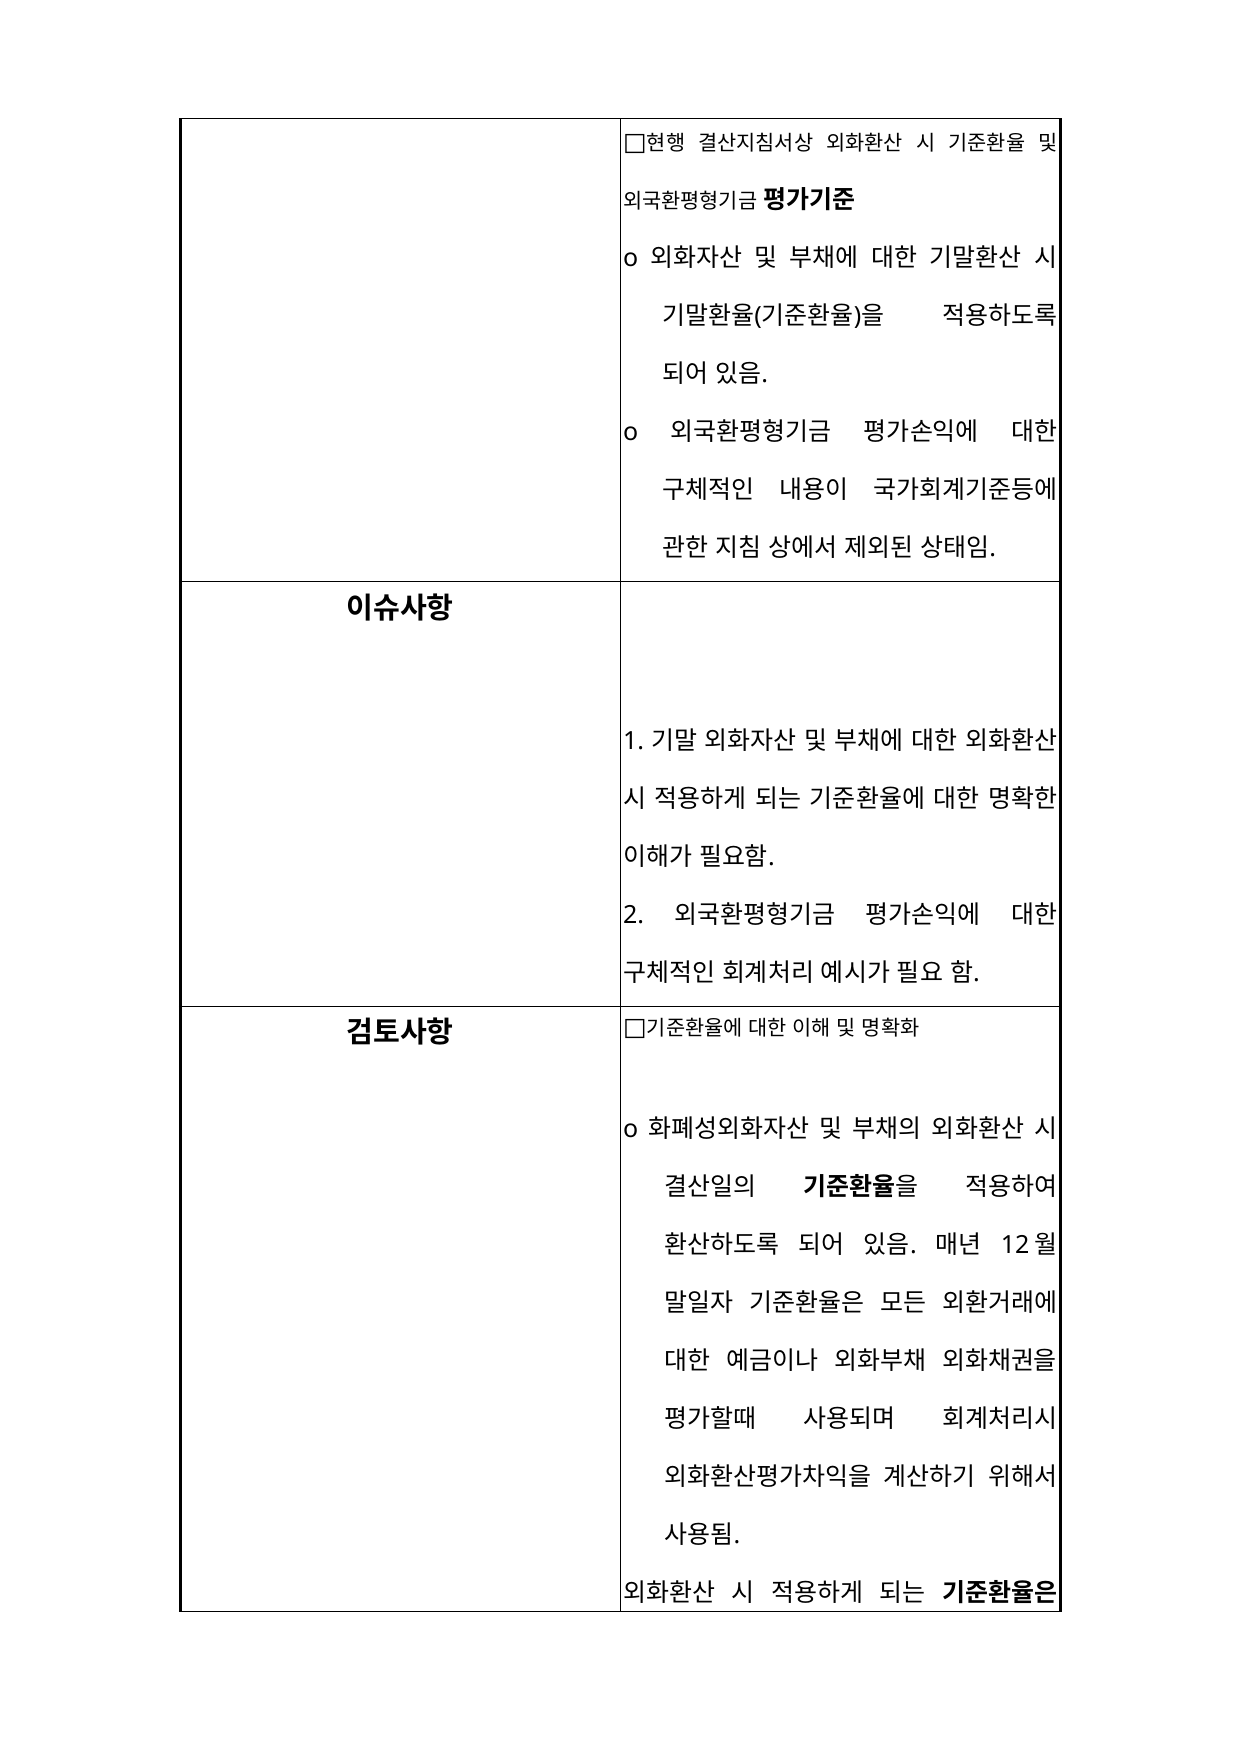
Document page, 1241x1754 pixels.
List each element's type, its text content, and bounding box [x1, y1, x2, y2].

table_cell 이슈사항 [182, 582, 620, 1006]
table_cell □현행 결산지침서상 외화환산 시 기준환율 및 외국환평형기금 평가기준 o 외화자산 및 부채에 대한 기말환산 시 기말환율(기준환율)을 적용하도록 되어 있음. o 외국환평형기금 평가손익에 대한 구체적인 내용이 국가회계기준등에 관한 지침 상에서 제외된 상태임. [621, 119, 1059, 581]
table_cell 1. 기말 외화자산 및 부채에 대한 외화환산 시 적용하게 되는 기준환율에 대한 명확한 이해가 필요함. 2. 외국환평형기금 평가손익에 대한 구체적인 회계처리 예시가 필요 함. [621, 582, 1059, 1006]
table_cell □기준환율에 대한 이해 및 명확화 o 화폐성외화자산 및 부채의 외화환산 시 결산일의 기준환율을 적용하여 환산하도록 되어 있음. 매년 12월 말일자 기준환율은 모든 외환거래에 대한 예금이나 외화부채 외화채권을 평가할때 사용되며 회계처리시 외화환산평가차익을 계산하기 위해서 사용됨. 외화환산 시 적용하게 되는 기준환율은 [621, 1007, 1059, 1611]
table_cell 검토사항 [182, 1007, 620, 1611]
table_cell [182, 119, 620, 581]
